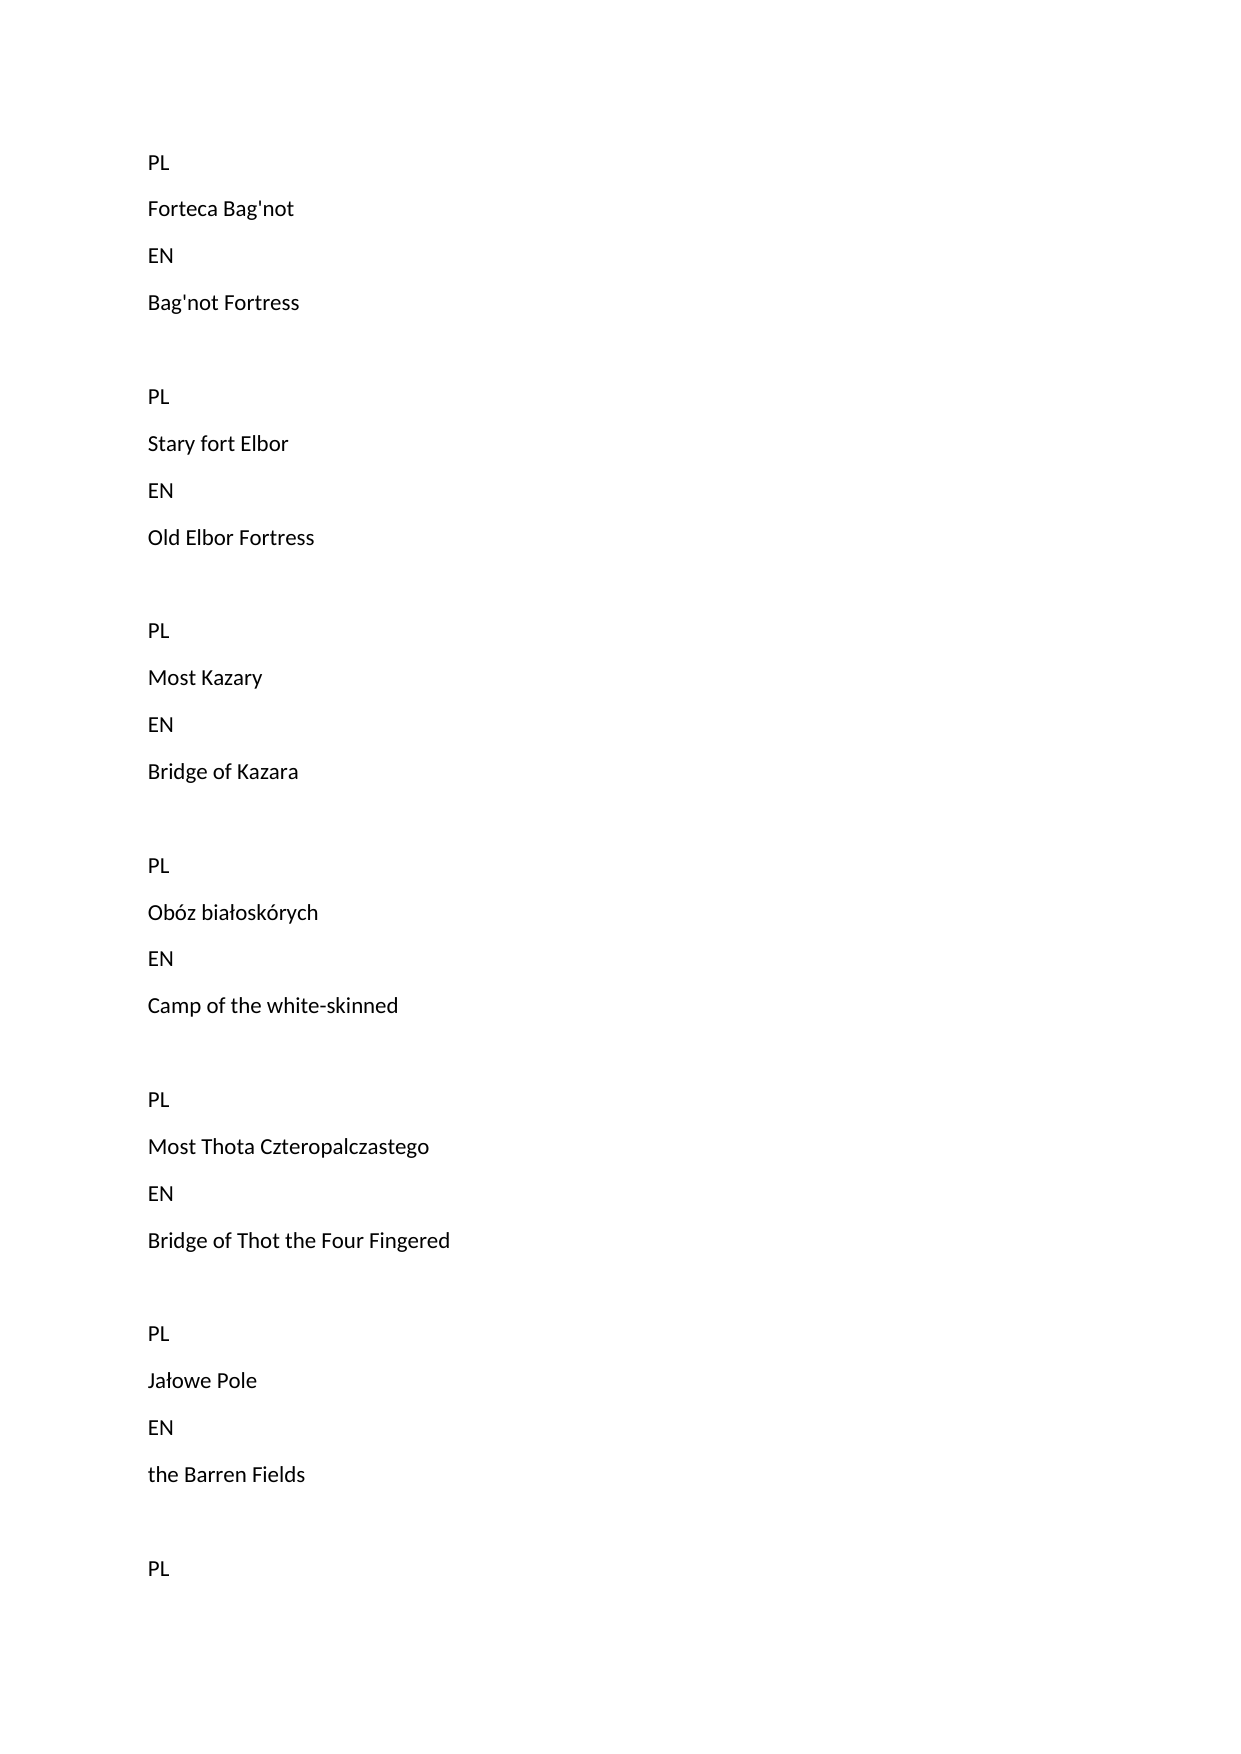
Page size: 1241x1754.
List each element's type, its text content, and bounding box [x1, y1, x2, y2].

text Old Elbor Fortress [148, 523, 1093, 551]
text PL [148, 1085, 1093, 1113]
text EN [148, 1413, 1093, 1441]
text Obóz białoskórych [148, 898, 1093, 926]
text Camp of the white-skinned [148, 991, 1093, 1019]
text Jałowe Pole [148, 1366, 1093, 1394]
text Stary fort Elbor [148, 429, 1093, 457]
text Most Thota Czteropalczastego [148, 1132, 1093, 1160]
text PL [148, 382, 1093, 410]
text EN [148, 944, 1093, 972]
text EN [148, 241, 1093, 269]
text Bridge of Kazara [148, 757, 1093, 785]
text PL [148, 616, 1093, 644]
text Most Kazary [148, 663, 1093, 691]
text PL [148, 1554, 1093, 1582]
text EN [148, 1179, 1093, 1207]
text Bag'not Fortress [148, 288, 1093, 316]
text the Barren Fields [148, 1460, 1093, 1488]
text Bridge of Thot the Four Fingered [148, 1226, 1093, 1254]
text PL [148, 851, 1093, 879]
text EN [148, 476, 1093, 504]
text PL [148, 1319, 1093, 1347]
text EN [148, 710, 1093, 738]
text PL [148, 148, 1093, 176]
text Forteca Bag'not [148, 194, 1093, 222]
